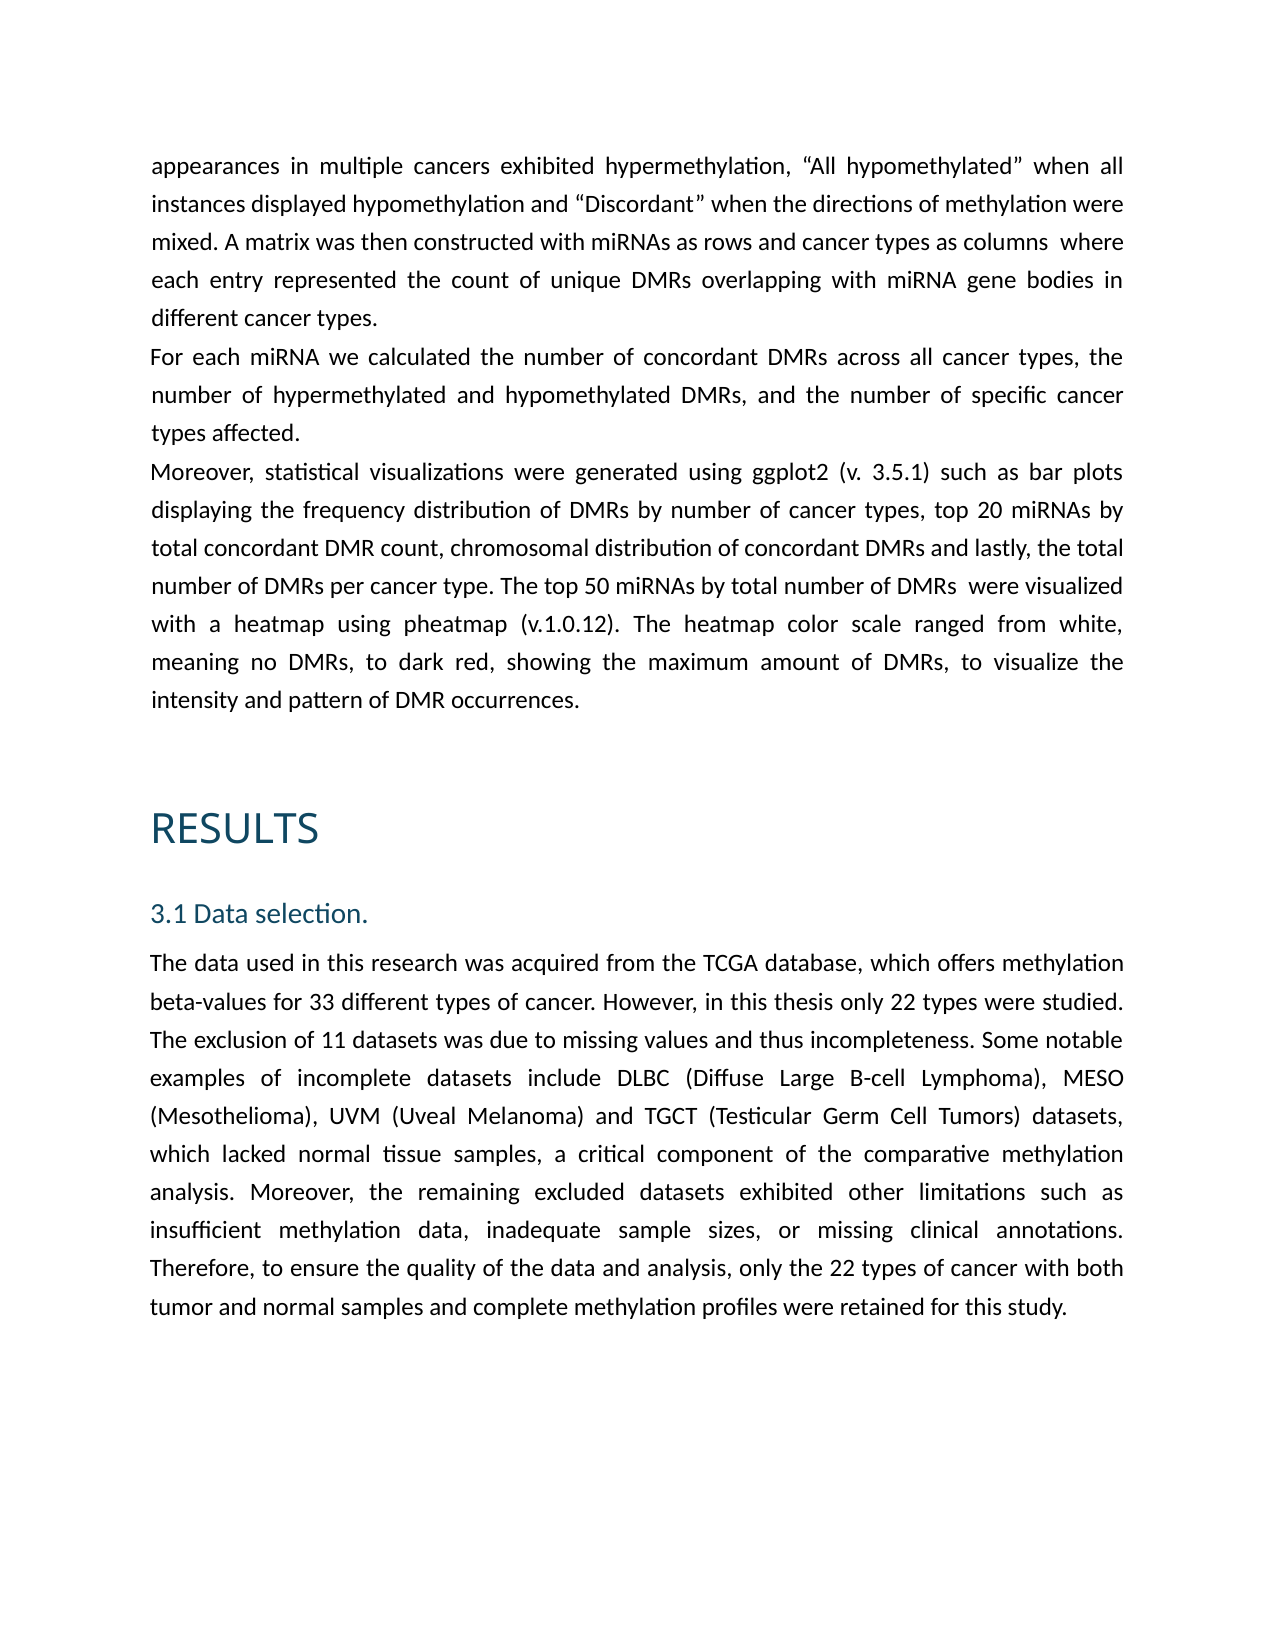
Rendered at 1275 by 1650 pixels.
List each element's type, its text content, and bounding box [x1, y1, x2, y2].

subtitle RESULTS [150, 799, 1125, 856]
text Moreover, statistical visualizations were generated using ggplot2 (v. 3.5.1) such as bar plots displaying the frequency distribution of DMRs by number of cancer types, top 20 miRNAs by total concordant DMR count, chromosomal distribution of concordant DMRs and lastly, the total number of DMRs per cancer type. The top 50 miRNAs by total number of DMRs were visualized with a heatmap using pheatmap (v.1.0.12). The heatmap color scale ranged from white, meaning no DMRs, to dark red, showing the maximum amount of DMRs, to visualize the intensity and pattern of DMR occurrences. [150, 456, 1125, 715]
text For each miRNA we calculated the number of concordant DMRs across all cancer types, the number of hypermethylated and hypomethylated DMRs, and the number of specific cancer types affected. [150, 341, 1125, 448]
text The data used in this research was acquired from the TCGA database, which offers methylation beta-values for 33 different types of cancer. However, in this thesis only 22 types were studied. The exclusion of 11 datasets was due to missing values and thus incompleteness. Some notable examples of incomplete datasets include DLBC (Diffuse Large B-cell Lymphoma), MESO (Mesothelioma), UVM (Uveal Melanoma) and TGCT (Testicular Germ Cell Tumors) datasets, which lacked normal tissue samples, a critical component of the comparative methylation analysis. Moreover, the remaining excluded datasets exhibited other limitations such as insufficient methylation data, inadequate sample sizes, or missing clinical annotations. Therefore, to ensure the quality of the data and analysis, only the 22 types of cancer with both tumor and normal samples and complete methylation profiles were retained for this study. [149, 947, 1125, 1321]
subtitle 3.1 Data selection. [150, 895, 1125, 930]
text appearances in multiple cancers exhibited hypermethylation, “All hypomethylated” when all instances displayed hypomethylation and “Discordant” when the directions of methylation were mixed. A matrix was then constructed with miRNAs as rows and cancer types as columns where each entry represented the count of unique DMRs overlapping with miRNA gene bodies in different cancer types. [150, 150, 1125, 333]
